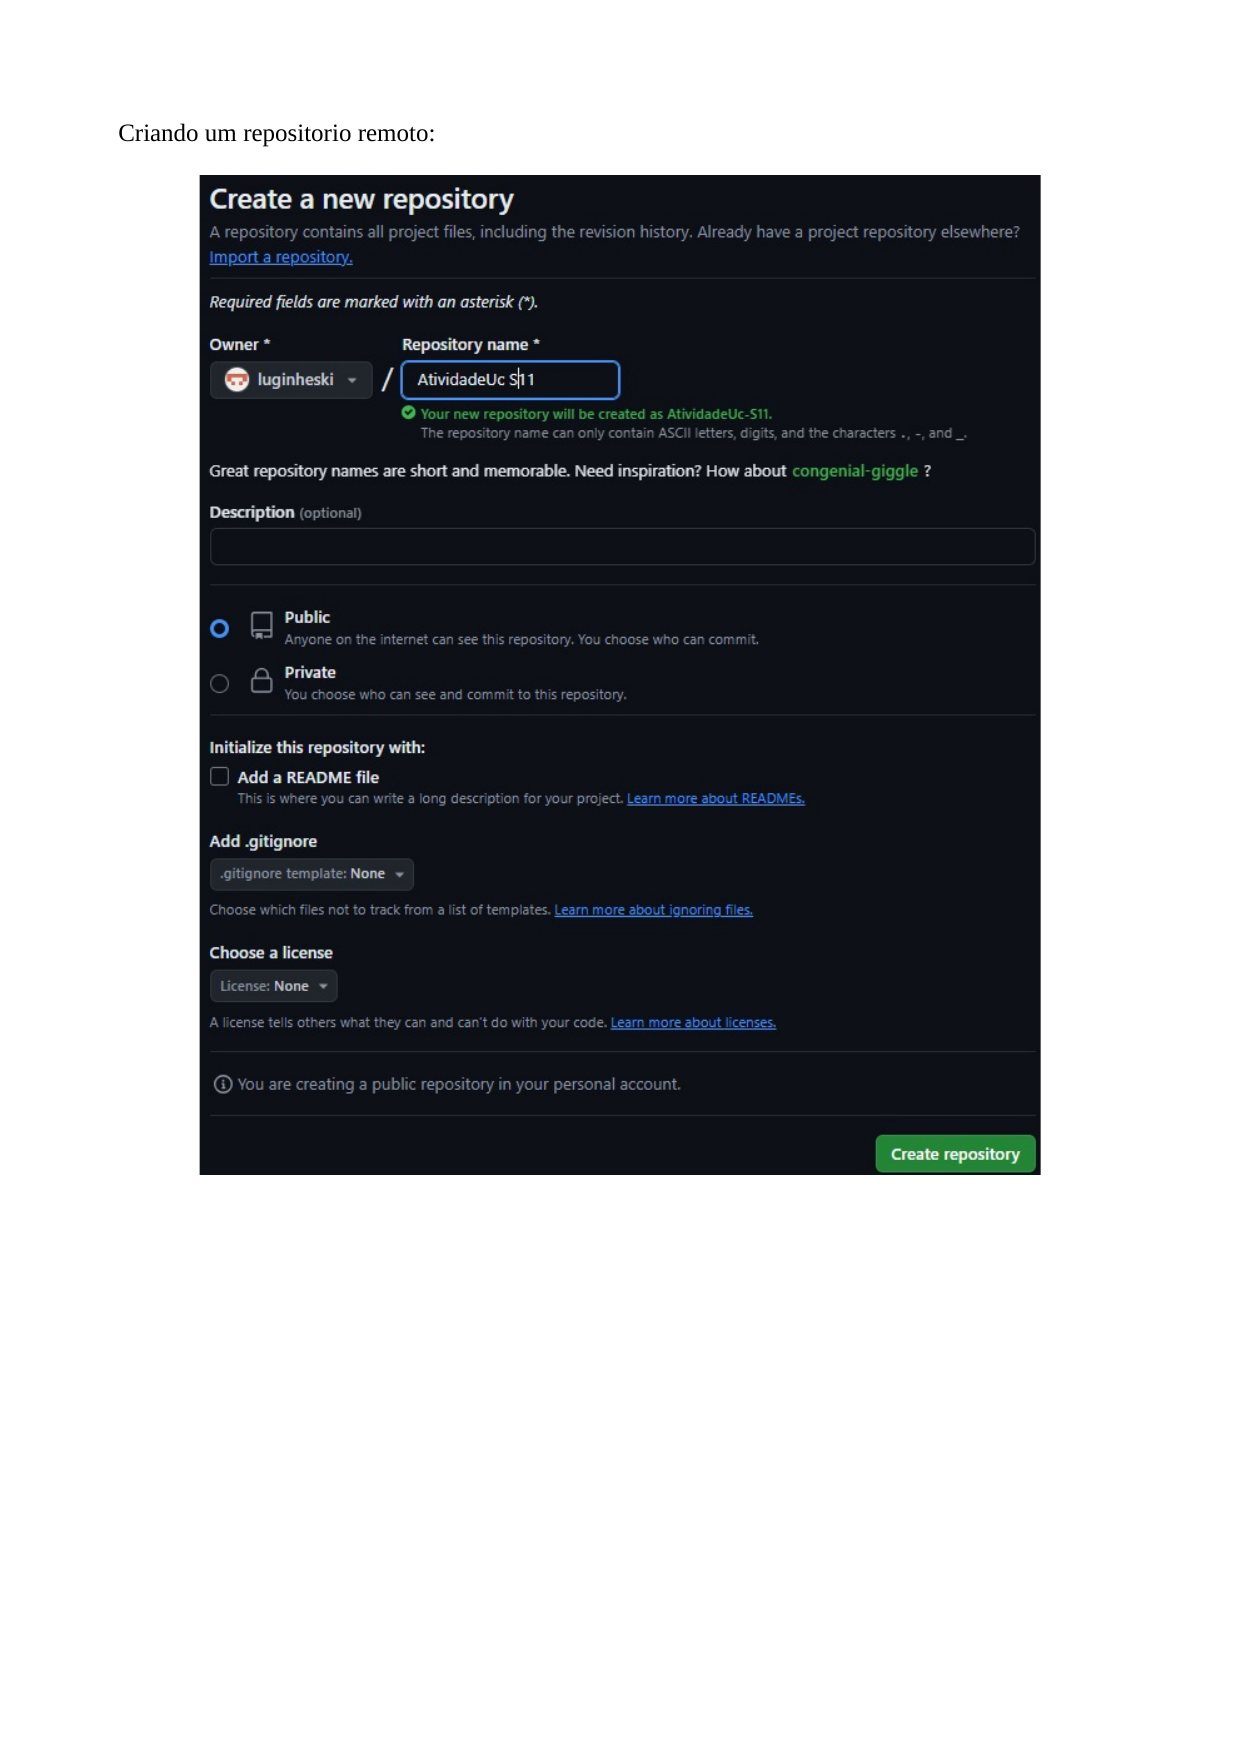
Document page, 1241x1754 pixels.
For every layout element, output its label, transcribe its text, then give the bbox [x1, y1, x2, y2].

picture [199, 175, 1041, 1175]
text Criando um repositorio remoto: [118, 118, 1122, 147]
